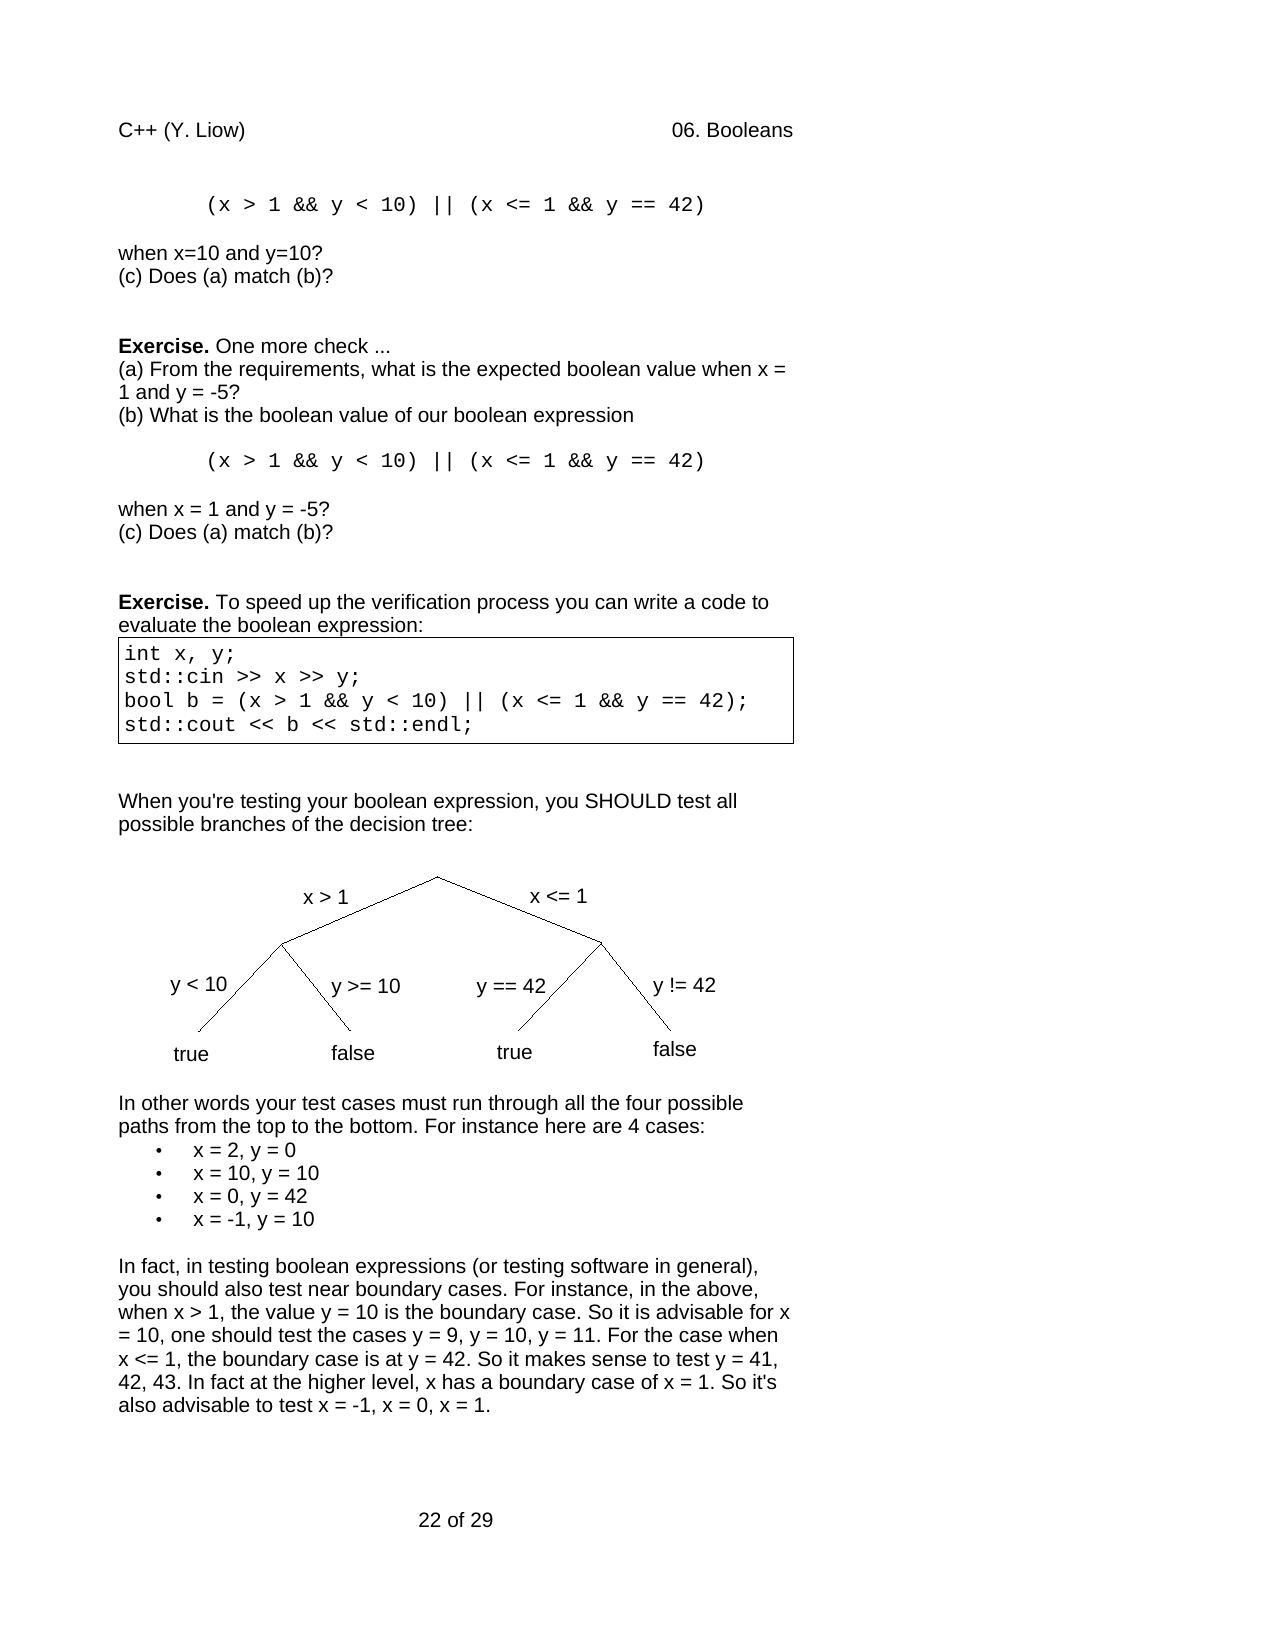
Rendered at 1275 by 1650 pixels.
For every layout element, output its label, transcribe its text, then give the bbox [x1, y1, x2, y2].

text when x=10 and y=10? [118, 241, 793, 264]
text (b) What is the boolean value of our boolean expression [118, 404, 793, 427]
text In fact, in testing boolean expressions (or testing software in general), you should also test near boundary cases. For instance, in the above, when x > 1, the value y = 10 is the boundary case. So it is advisable for x = 10, one should test the cases y = 9, y = 10, y = 11. For the case when x <= 1, the boundary case is at y = 42. So it makes sense to test y = 41, 42, 43. In fact at the higher level, x has a boundary case of x = 1. So it's also advisable to test x = -1, x = 0, x = 1. [118, 1254, 793, 1417]
text When you're testing your boolean expression, you SHOULD test all possible branches of the decision tree: [118, 790, 793, 836]
text (c) Does (a) match (b)? [118, 521, 793, 544]
text (a) From the requirements, what is the expected boolean value when x = 1 and y = -5? [118, 357, 793, 404]
list x = 0, y = 42 [156, 1185, 793, 1208]
text when x = 1 and y = -5? [118, 498, 793, 521]
text Exercise. To speed up the verification process you can write a code to evaluate the boolean expression: [118, 591, 793, 637]
table_header int x, y; std::cin >> x >> y; bool b = (x > 1 && y < 10) || (x <= 1 && y == 42); std::cout << b << std::endl; [119, 638, 793, 743]
text (c) Does (a) match (b)? [118, 264, 793, 288]
text (x > 1 && y < 10) || (x <= 1 && y == 42) [118, 450, 793, 474]
text In other words your test cases must run through all the four possible paths from the top to the bottom. For instance here are 4 cases: [118, 1092, 793, 1138]
text (x > 1 && y < 10) || (x <= 1 && y == 42) [118, 194, 793, 218]
list x = 2, y = 0 [156, 1138, 793, 1161]
list x = 10, y = 10 [156, 1161, 793, 1185]
text Exercise. One more check ... [118, 334, 793, 357]
list x = -1, y = 10 [156, 1208, 793, 1231]
